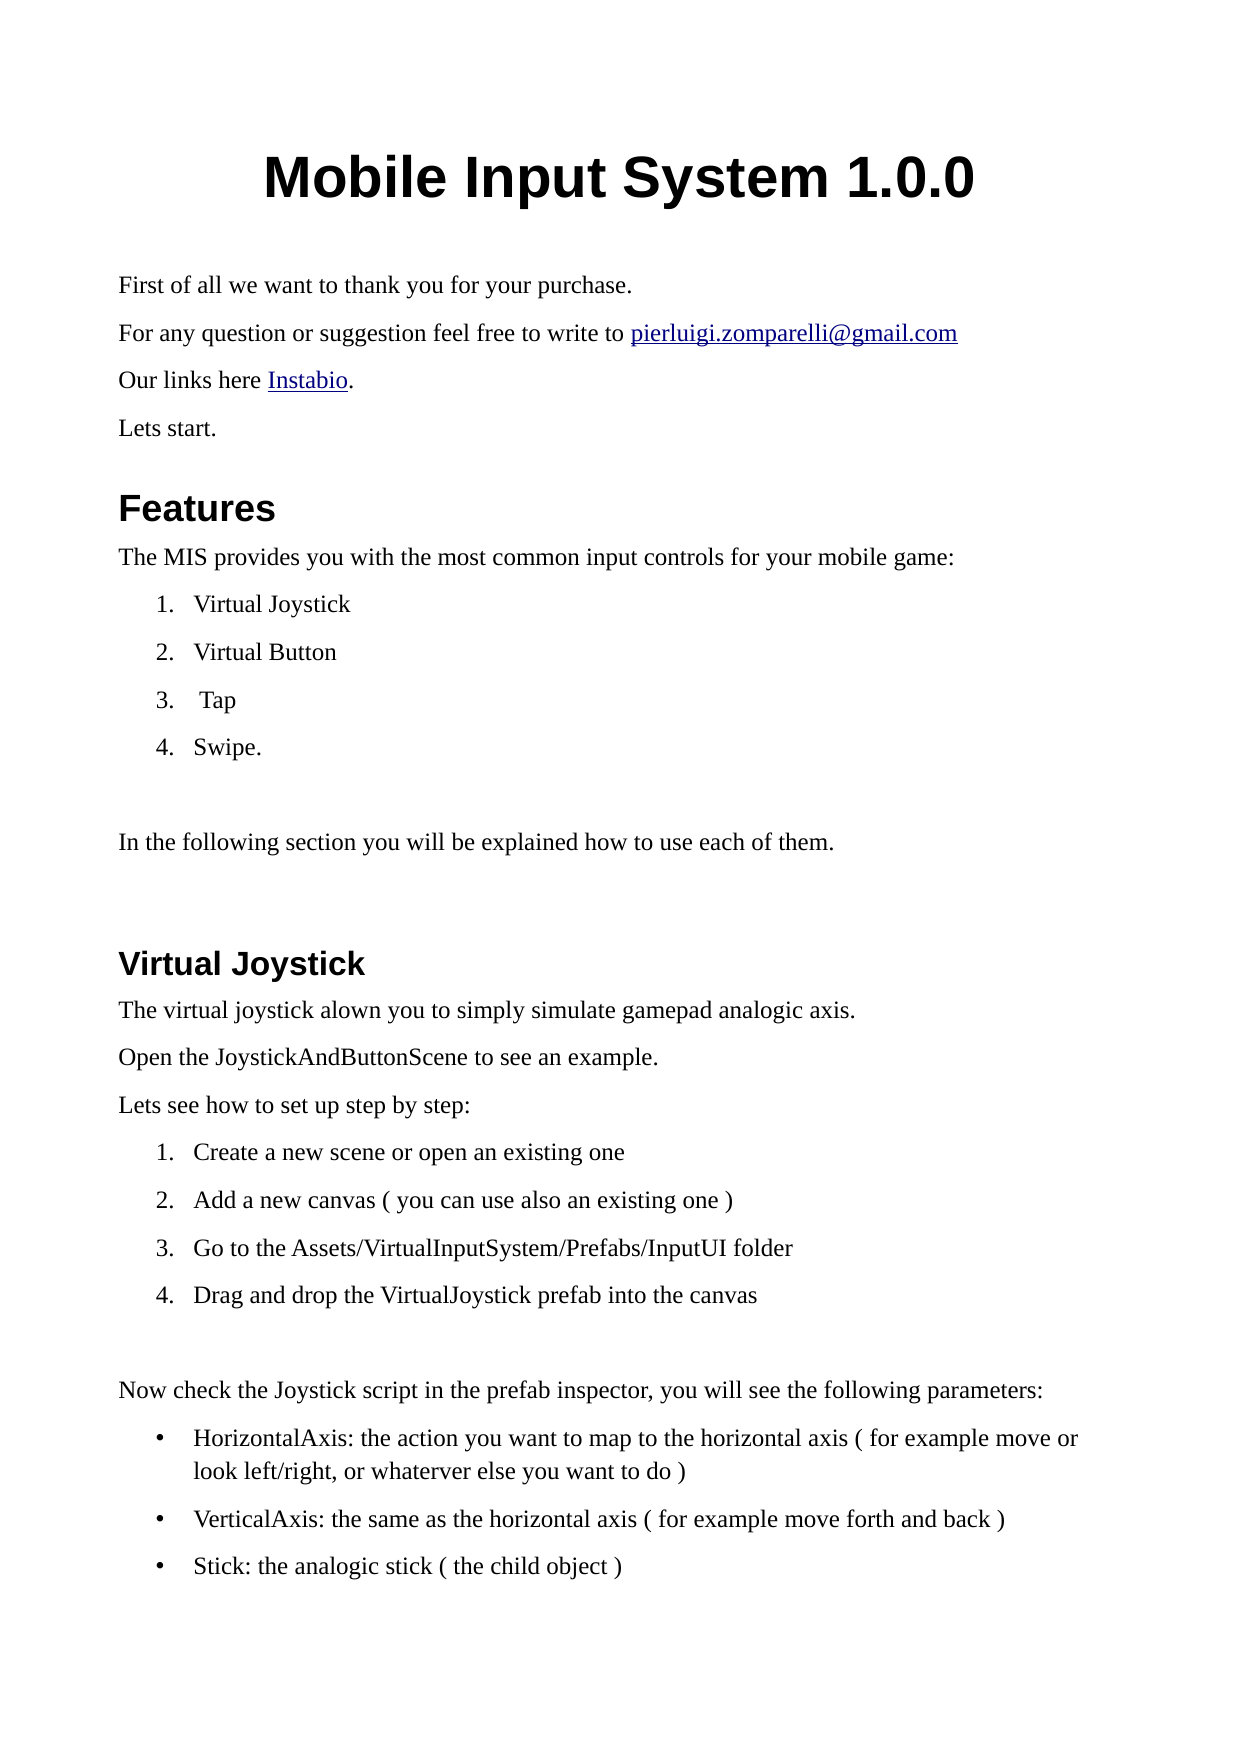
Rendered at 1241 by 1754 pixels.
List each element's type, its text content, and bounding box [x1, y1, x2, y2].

list Stick: the analogic stick ( the child object ) [156, 1551, 1122, 1580]
text In the following section you will be explained how to use each of them. [118, 827, 1122, 856]
list VerticalAxis: the same as the horizontal axis ( for example move forth and back ) [156, 1504, 1122, 1532]
text The virtual joystick alown you to simply simulate gamepad analogic axis. [118, 995, 1122, 1023]
list Virtual Joystick [156, 589, 1122, 618]
list Virtual Button [156, 637, 1122, 666]
title Mobile Input System 1.0.0 [118, 143, 1122, 210]
text Now check the Joystick script in the prefab inspector, you will see the following parameters: [118, 1376, 1122, 1404]
list Create a new scene or open an existing one [156, 1137, 1122, 1166]
list Tap [156, 685, 1122, 713]
text Open the JoystickAndButtonScene to see an example. [118, 1042, 1122, 1071]
text Lets see how to set up step by step: [118, 1090, 1122, 1119]
text First of all we want to thank you for your purchase. [118, 270, 1122, 299]
list HorizontalAxis: the action you want to map to the horizontal axis ( for example move or look left/right, or whaterver else you want to do ) [156, 1423, 1122, 1485]
subtitle Features [118, 486, 1122, 529]
subtitle Virtual Joystick [118, 943, 1122, 982]
text The MIS provides you with the most common input controls for your mobile game: [118, 542, 1122, 571]
text Lets start. [118, 413, 1122, 442]
list Go to the Assets/VirtualInputSystem/Prefabs/InputUI folder [156, 1233, 1122, 1261]
text Our links here Instabio. [118, 366, 1122, 394]
text For any question or suggestion feel free to write to pierluigi.zomparelli@gmail.com [118, 318, 1122, 347]
list Add a new canvas ( you can use also an existing one ) [156, 1185, 1122, 1214]
list Drag and drop the VirtualJoystick prefab into the canvas [156, 1280, 1122, 1309]
list Swipe. [156, 732, 1122, 761]
